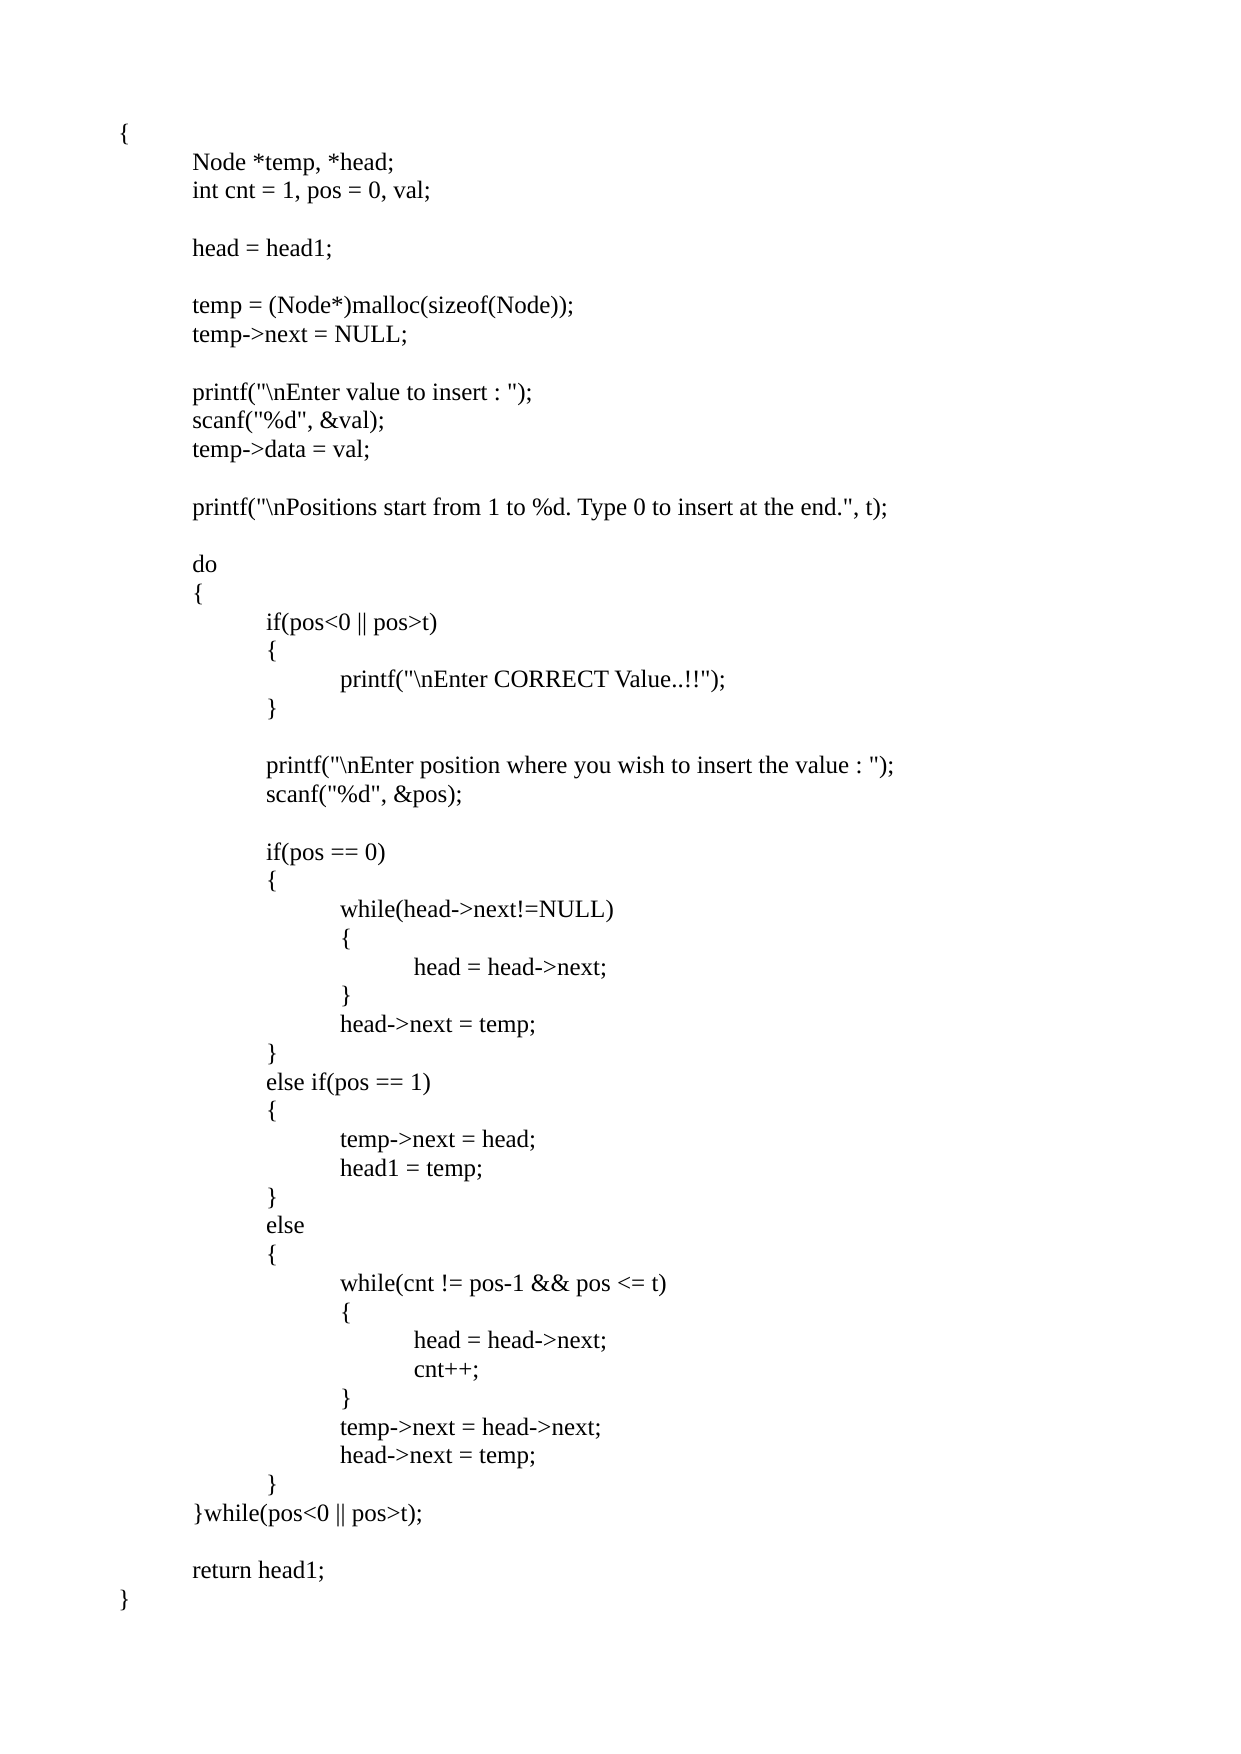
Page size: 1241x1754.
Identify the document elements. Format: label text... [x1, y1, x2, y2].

text while(cnt != pos-1 && pos <= t) [118, 1268, 1122, 1297]
text head->next = temp; [118, 1441, 1122, 1469]
text head = head->next; [118, 1326, 1122, 1354]
text } [118, 1383, 1122, 1412]
text do [118, 549, 1122, 578]
text } [118, 1038, 1122, 1067]
text } [118, 1584, 1122, 1613]
text }while(pos<0 || pos>t); [118, 1498, 1122, 1527]
text else [118, 1211, 1122, 1239]
text head1 = temp; [118, 1153, 1122, 1182]
text cnt++; [118, 1354, 1122, 1383]
text if(pos<0 || pos>t) [118, 607, 1122, 636]
text scanf("%d", &pos); [118, 779, 1122, 808]
text { [118, 1096, 1122, 1124]
text printf("\nEnter position where you wish to insert the value : "); [118, 751, 1122, 779]
text else if(pos == 1) [118, 1067, 1122, 1096]
text { [118, 1239, 1122, 1268]
text { [118, 923, 1122, 952]
text } [118, 981, 1122, 1009]
text head = head->next; [118, 952, 1122, 981]
text if(pos == 0) [118, 837, 1122, 866]
text { [118, 1297, 1122, 1326]
text head = head1; [118, 233, 1122, 262]
text { [118, 578, 1122, 607]
text } [118, 1469, 1122, 1498]
text scanf("%d", &val); [118, 406, 1122, 434]
text Node *temp, *head; [118, 147, 1122, 176]
text while(head->next!=NULL) [118, 894, 1122, 923]
text printf("\nEnter CORRECT Value..!!"); [118, 664, 1122, 693]
text } [118, 693, 1122, 722]
text { [118, 866, 1122, 894]
text temp->data = val; [118, 434, 1122, 463]
text temp->next = head->next; [118, 1412, 1122, 1441]
text } [118, 1182, 1122, 1211]
text int cnt = 1, pos = 0, val; [118, 176, 1122, 204]
text printf("\nPositions start from 1 to %d. Type 0 to insert at the end.", t); [118, 492, 1122, 521]
text head->next = temp; [118, 1009, 1122, 1038]
text temp->next = NULL; [118, 319, 1122, 348]
text return head1; [118, 1556, 1122, 1584]
text { [118, 636, 1122, 664]
text printf("\nEnter value to insert : "); [118, 377, 1122, 406]
text temp->next = head; [118, 1124, 1122, 1153]
text { [118, 118, 1122, 147]
text temp = (Node*)malloc(sizeof(Node)); [118, 291, 1122, 319]
